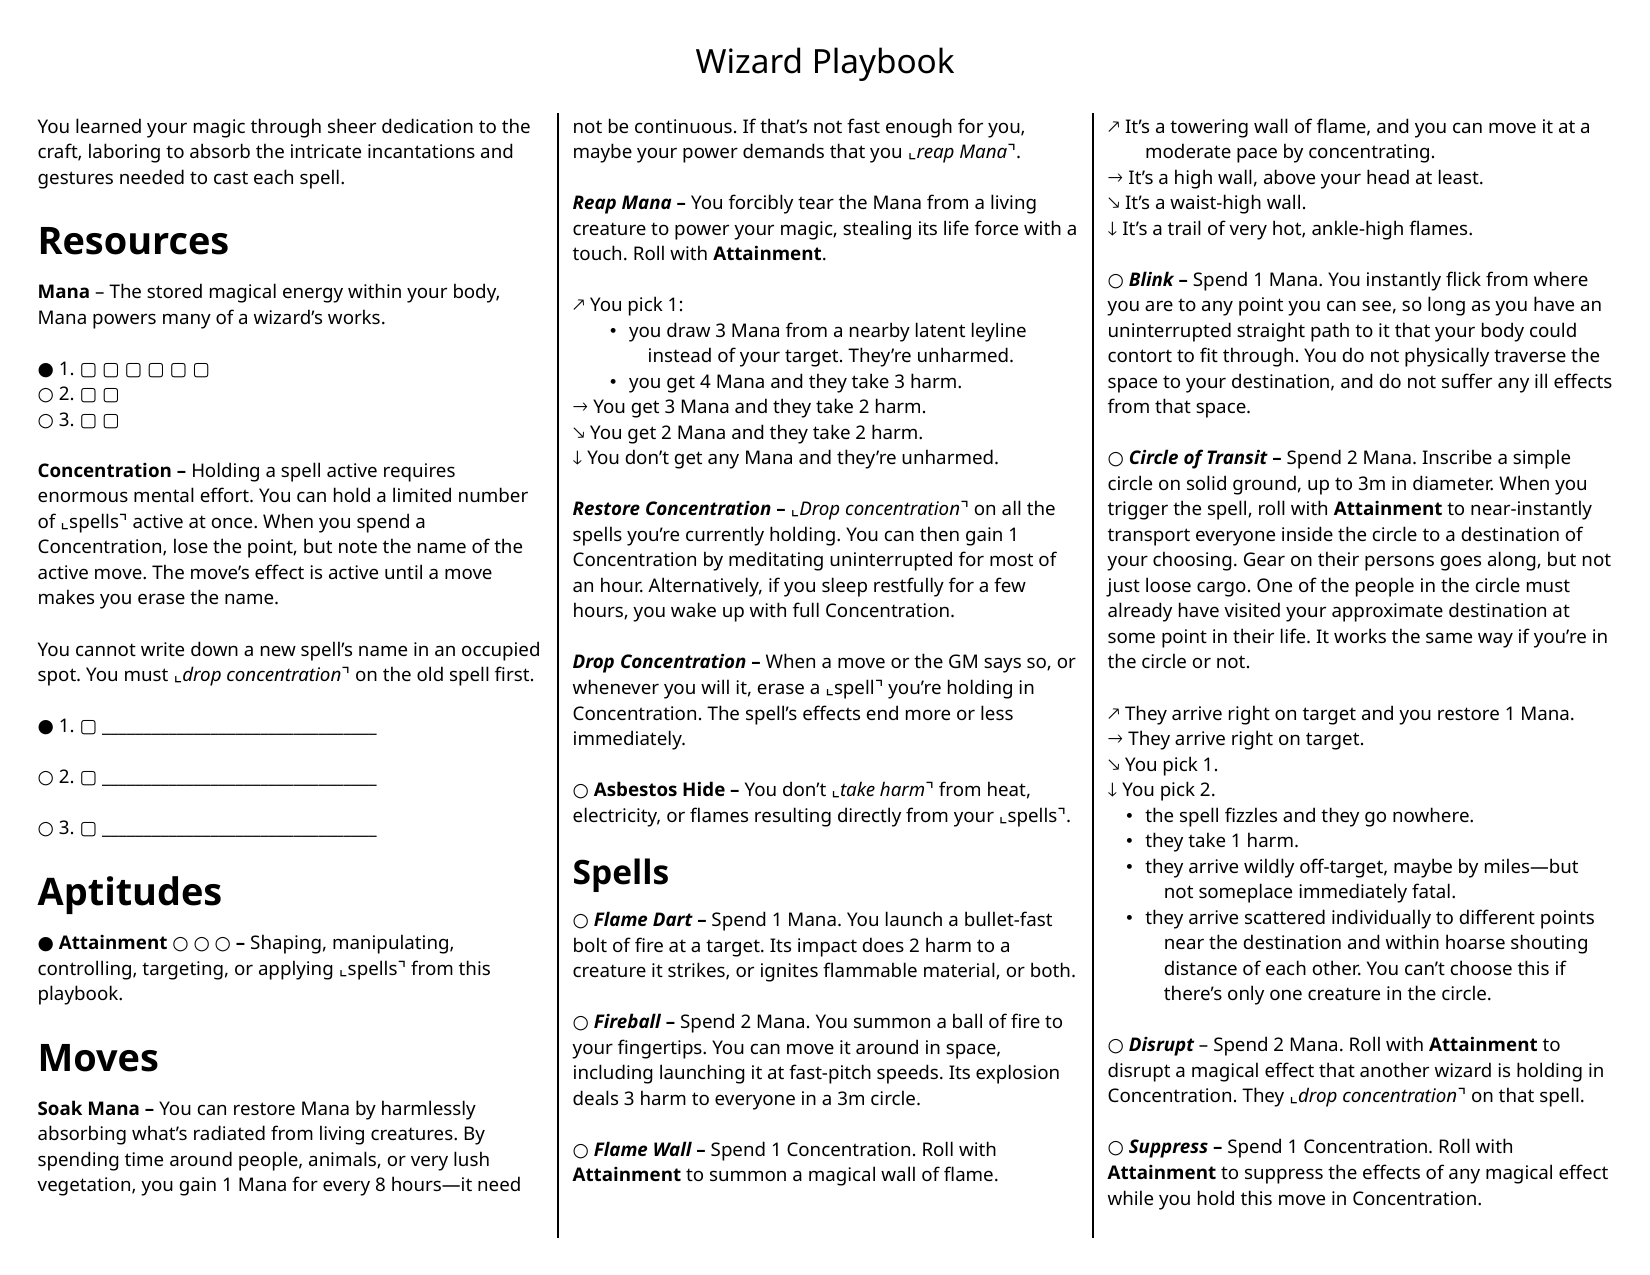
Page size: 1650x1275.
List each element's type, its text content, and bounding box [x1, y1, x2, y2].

text 🡒 They arrive right on target. [1107, 725, 1612, 751]
text 🡒 It’s a high wall, above your head at least. [1107, 164, 1612, 189]
text 🡒 You get 3 Mana and they take 2 harm. [572, 394, 1077, 419]
text Concentration – Holding a spell active requires enormous mental effort. You can hold a limited number of ⌞spells⌝ active at once. When you spend a Concentration, lose the point, but note the name of the active move. The move’s effect is active until a move makes you erase the name. [37, 457, 542, 610]
text 🡓 It’s a trail of very hot, ankle-high flames. [1107, 215, 1612, 241]
text ○ 3. ▢ _________________________________ [37, 814, 542, 840]
text ○ Fireball – Spend 2 Mana. You summon a ball of fire to your fingertips. You can move it around in space, including launching it at fast-pitch speeds. Its explosion deals 3 harm to everyone in a 3m circle. [572, 1009, 1077, 1111]
text Drop Concentration – When a move or the GM says so, or whenever you will it, erase a ⌞spell⌝ you’re holding in Concentration. The spell’s effects end more or less immediately. [572, 649, 1077, 751]
list they arrive wildly off-target, maybe by miles—but not someplace immediately fatal. [1126, 853, 1612, 904]
text 🡖 You get 2 Mana and they take 2 harm. [572, 419, 1077, 445]
text 🡓 You pick 2. [1107, 776, 1612, 802]
text ○ Asbestos Hide – You don’t ⌞take harm⌝ from heat, electricity, or flames resulting directly from your ⌞spells⌝. [572, 776, 1077, 827]
list you draw 3 Mana from a nearby latent leyline instead of your target. They’re unharmed. [610, 317, 1077, 368]
list they arrive scattered individually to different points near the destination and within hoarse shouting distance of each other. You can’t choose this if there’s only one creature in the circle. [1126, 904, 1612, 1006]
text ○ Disrupt – Spend 2 Mana. Roll with Attainment to disrupt a magical effect that another wizard is holding in Concentration. They ⌞drop concentration⌝ on that spell. [1107, 1032, 1612, 1108]
text Mana – The stored magical energy within your body, Mana powers many of a wizard’s works. [37, 279, 542, 330]
text ○ 2. ▢ _________________________________ [37, 763, 542, 789]
list they take 1 harm. [1126, 827, 1612, 853]
subtitle Aptitudes [37, 865, 542, 917]
text ○ Flame Wall – Spend 1 Concentration. Roll with Attainment to summon a magical wall of flame. [572, 1136, 1077, 1187]
list you get 4 Mana and they take 3 harm. [610, 368, 1077, 394]
text not be continuous. If that’s not fast enough for you, maybe your power demands that you ⌞reap Mana⌝. [572, 113, 1077, 164]
text You learned your magic through sheer dedication to the craft, laboring to absorb the intricate incantations and gestures needed to cast each spell. [37, 113, 542, 189]
text ○ Suppress – Spend 1 Concentration. Roll with Attainment to suppress the effects of any magical effect while you hold this move in Concentration. [1107, 1134, 1612, 1210]
subtitle Spells [572, 848, 1077, 894]
text Soak Mana – You can restore Mana by harmlessly absorbing what’s radiated from living creatures. By spending time around people, animals, or very lush vegetation, you gain 1 Mana for every 8 hours—it need [37, 1095, 542, 1197]
text 🡕 It’s a towering wall of flame, and you can move it at a moderate pace by concentrating. [1107, 113, 1612, 164]
text Restore Concentration – ⌞Drop concentration⌝ on all the spells you’re currently holding. You can then gain 1 Concentration by meditating uninterrupted for most of an hour. Alternatively, if you sleep restfully for a few hours, you wake up with full Concentration. [572, 496, 1077, 623]
text ○ Blink – Spend 1 Mana. You instantly flick from where you are to any point you can see, so long as you have an uninterrupted straight path to it that your body could contort to fit through. You do not physically traverse the space to your destination, and do not suffer any ill effects from that space. [1107, 266, 1612, 419]
text ● Attainment ○ ○ ○ – Shaping, manipulating, controlling, targeting, or applying ⌞spells⌝ from this playbook. [37, 929, 542, 1006]
text 🡖 It’s a waist-high wall. [1107, 189, 1612, 215]
text 🡖 You pick 1. [1107, 751, 1612, 776]
text ● 1. ▢ _________________________________ [37, 712, 542, 738]
text ○ Circle of Transit – Spend 2 Mana. Inscribe a simple circle on solid ground, up to 3m in diameter. When you trigger the spell, roll with Attainment to near-instantly transport everyone inside the circle to a destination of your choosing. Gear on their persons goes along, but not just loose cargo. One of the people in the circle must already have visited your approximate destination at some point in their life. It works the same way if you’re in the circle or not. [1107, 445, 1612, 674]
text 🡓 You don’t get any Mana and they’re unharmed. [572, 445, 1077, 470]
subtitle Resources [37, 214, 542, 266]
text You cannot write down a new spell’s name in an occupied spot. You must ⌞drop concentration⌝ on the old spell first. [37, 636, 542, 687]
text 🡕 They arrive right on target and you restore 1 Mana. [1107, 700, 1612, 725]
text ○ 2. ▢ ▢ [37, 381, 542, 406]
text Reap Mana – You forcibly tear the Mana from a living creature to power your magic, stealing its life force with a touch. Roll with Attainment. [572, 189, 1077, 266]
text ● 1. ▢ ▢ ▢ ▢ ▢ ▢ [37, 355, 542, 381]
text 🡕 You pick 1: [572, 292, 1077, 317]
text ○ Flame Dart – Spend 1 Mana. You launch a bullet-fast bolt of fire at a target. Its impact does 2 harm to a creature it strikes, or ignites flammable material, or both. [572, 907, 1077, 983]
list the spell fizzles and they go nowhere. [1126, 802, 1612, 827]
subtitle Moves [37, 1031, 542, 1082]
text ○ 3. ▢ ▢ [37, 406, 542, 432]
